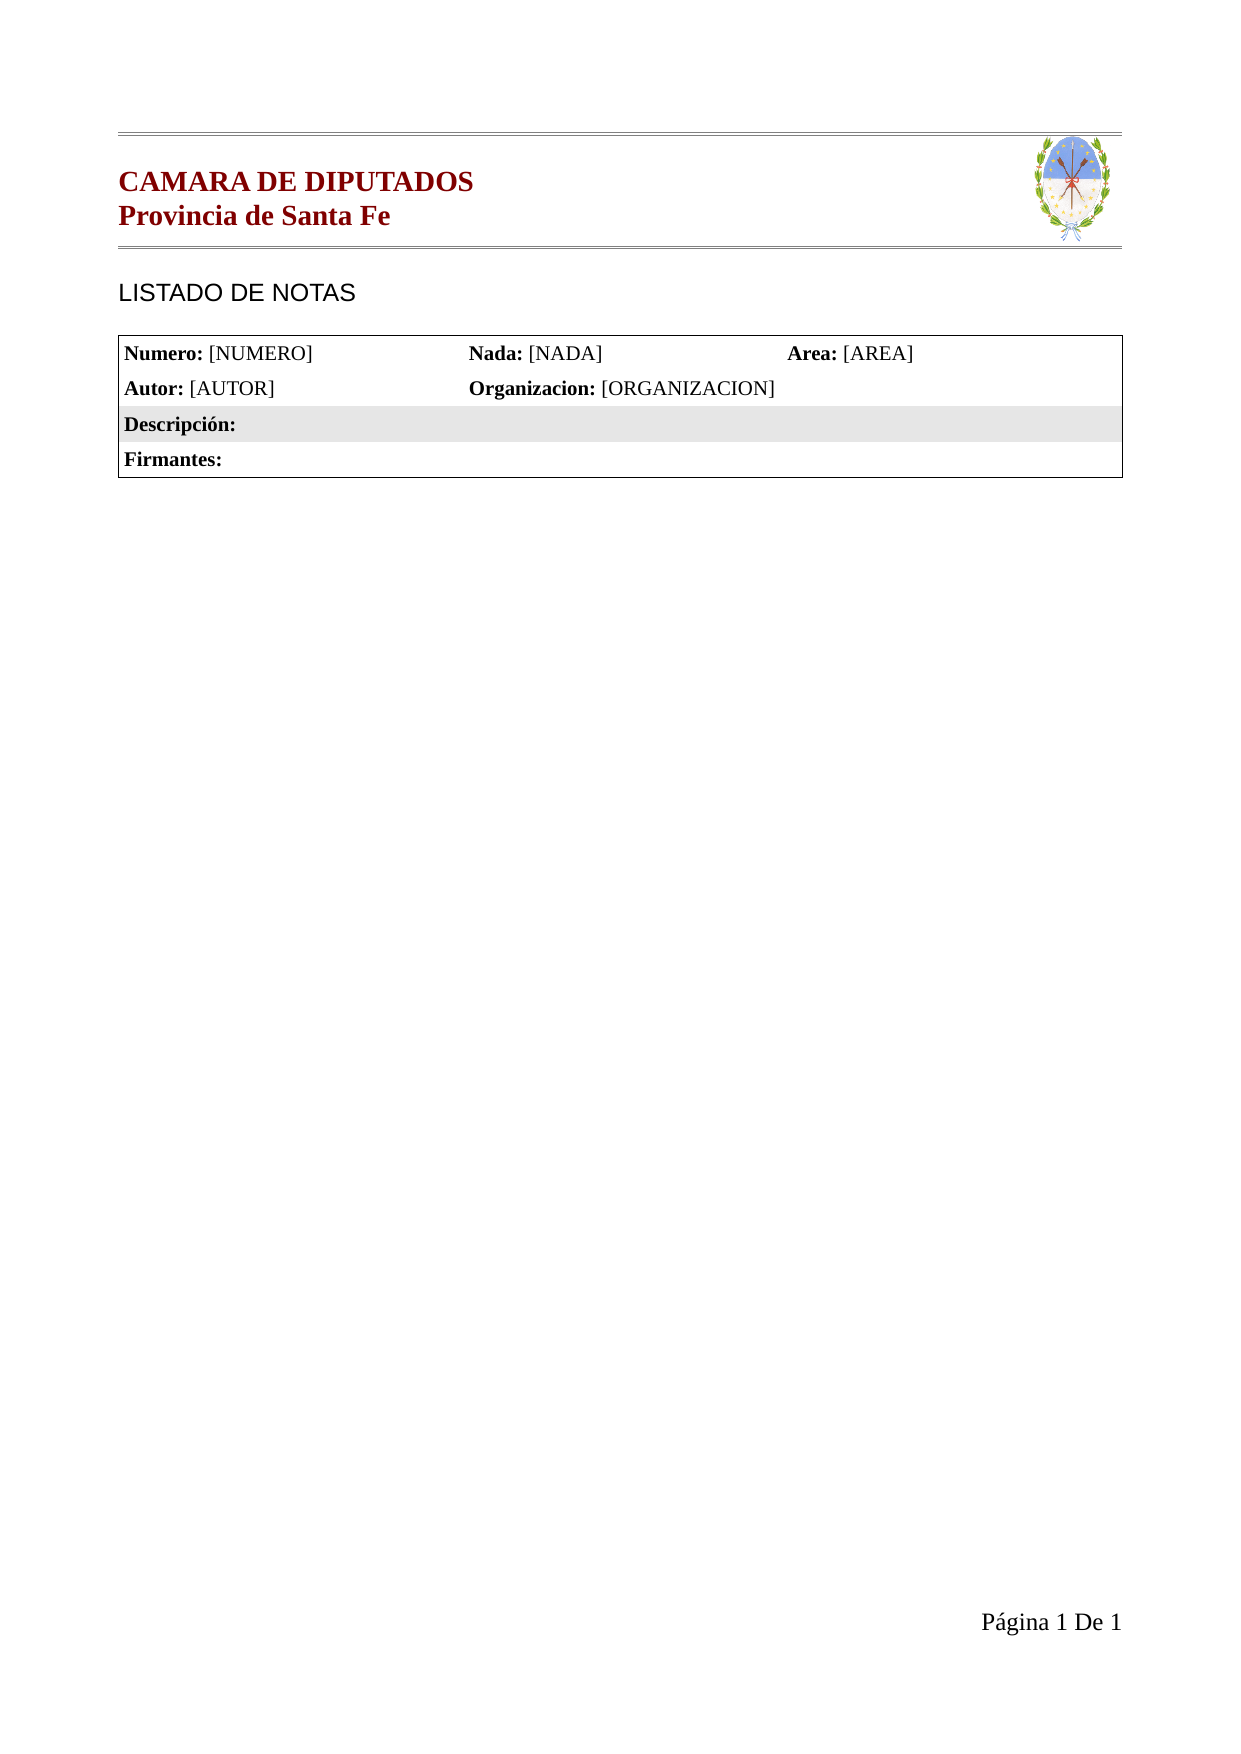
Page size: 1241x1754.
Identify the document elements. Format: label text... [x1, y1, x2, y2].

picture [1029, 131, 1117, 244]
table_cell Organizacion: [ORGANIZACION] [463, 371, 1122, 406]
table_cell Descripción: [119, 406, 1122, 442]
text LISTADO DE NOTAS [118, 277, 1122, 306]
table_cell Autor: [AUTOR] [119, 371, 463, 406]
table_header Nada: [NADA] [463, 336, 781, 371]
table_header Area: [AREA] [781, 336, 1122, 371]
table_cell Firmantes: [119, 442, 1122, 477]
table_header Numero: [NUMERO] [119, 336, 463, 371]
